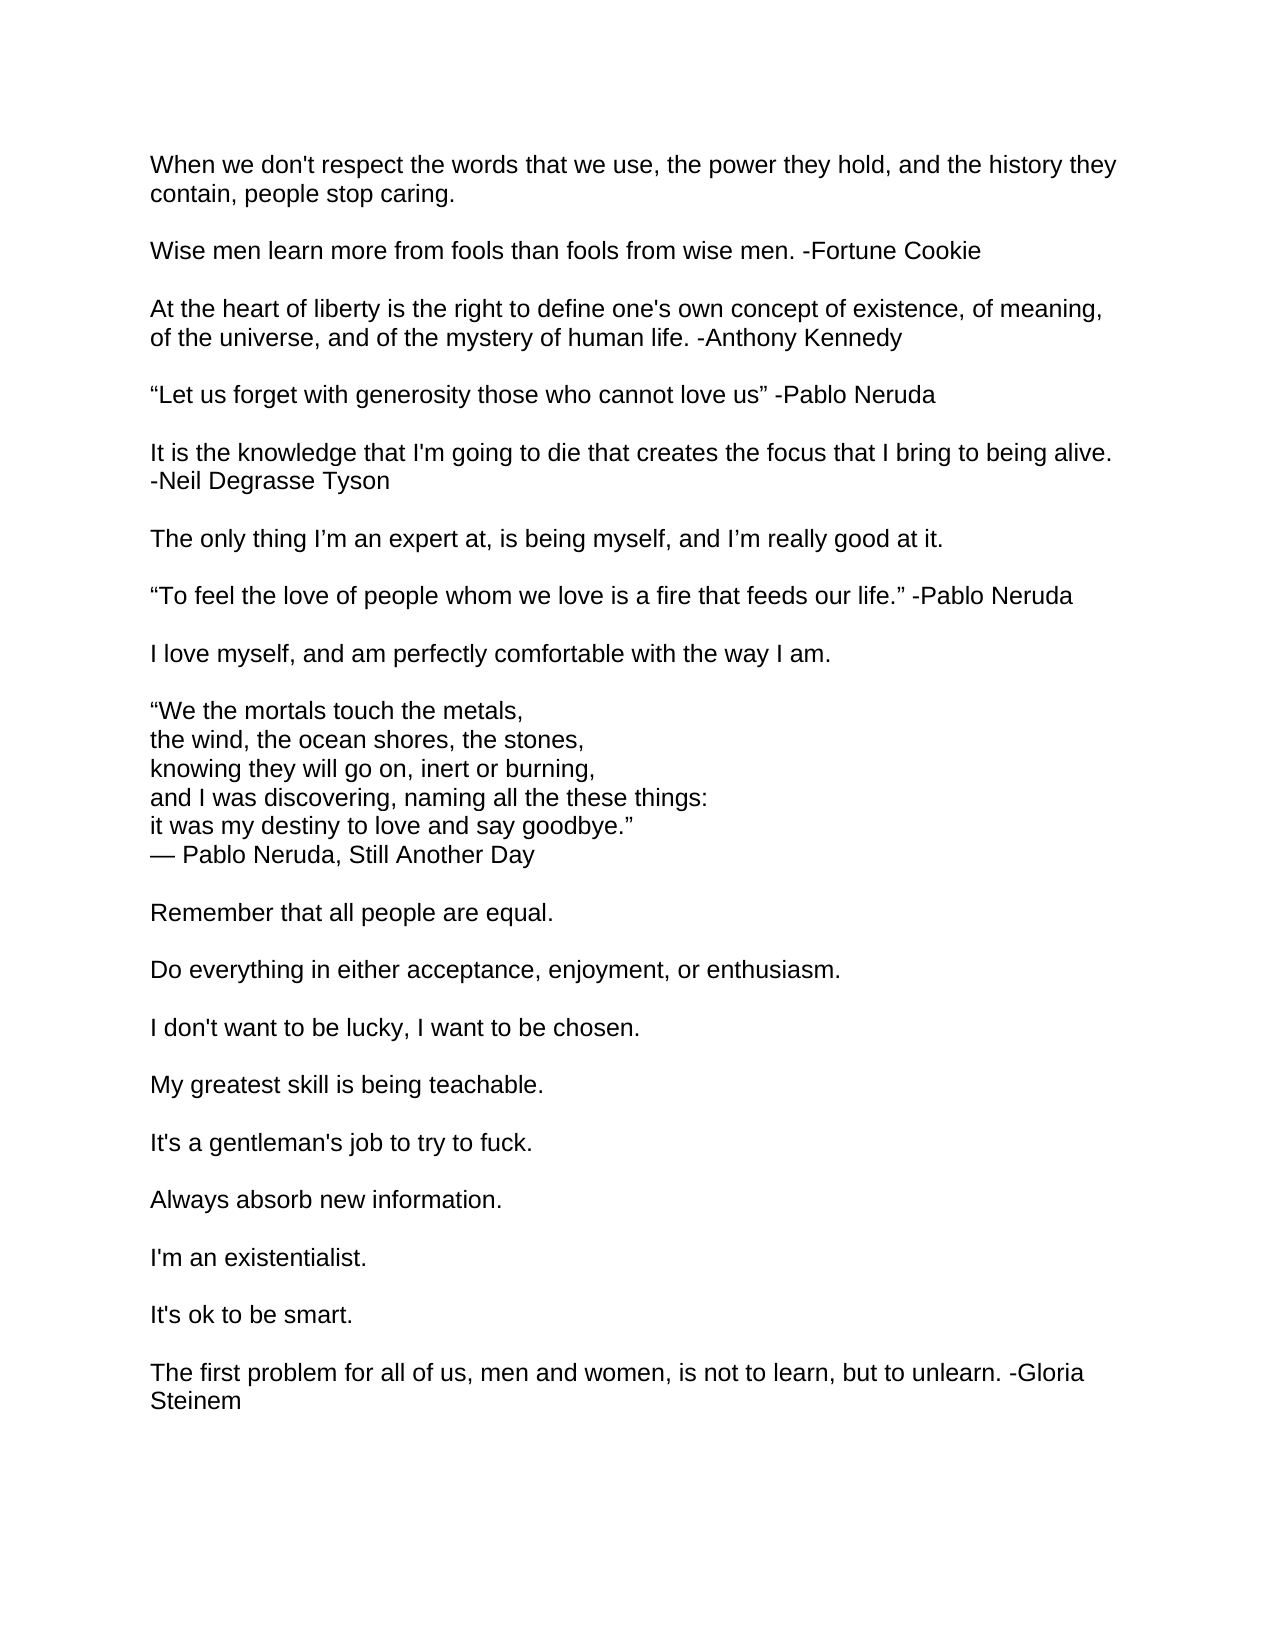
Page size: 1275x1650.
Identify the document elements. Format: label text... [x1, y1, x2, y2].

text It's ok to be smart. [353, 1300, 1125, 1329]
text I love myself, and am perfectly comfortable with the way I am. [832, 639, 1125, 667]
text Do everything in either acceptance, enjoyment, or enthusiasm. [842, 955, 1125, 984]
text The only thing I’m an expert at, is being myself, and I’m really good at it. [945, 524, 1125, 552]
text Wise men learn more from fools than fools from wise men. -Fortune Cookie [982, 236, 1125, 265]
text knowing they will go on, inert or burning, [150, 754, 1125, 782]
text I don't want to be lucky, I want to be chosen. [150, 1012, 1125, 1041]
text “Let us forget with generosity those who cannot love us” -Pablo Neruda [937, 380, 1125, 409]
text ― Pablo Neruda, Still Another Day [150, 840, 1125, 869]
text It's a gentleman's job to try to fuck. [150, 1127, 1125, 1156]
text it was my destiny to love and say goodbye.” [150, 811, 1125, 840]
text Remember that all people are equal. [150, 897, 1125, 926]
text When we don't respect the words that we use, the power they hold, and the history they contain, people stop caring. [456, 150, 1125, 207]
text My greatest skill is being teachable. [545, 1070, 1125, 1099]
text It is the knowledge that I'm going to die that creates the focus that I bring to being alive. -Neil Degrasse Tyson [150, 437, 1125, 495]
text The first problem for all of us, men and women, is not to learn, but to unlearn. -Gloria Steinem [150, 1357, 1125, 1415]
text At the heart of liberty is the right to define one's own concept of existence, of meaning, of the universe, and of the mystery of human life. -Anthony Kennedy [150, 294, 1125, 351]
text and I was discovering, naming all the these things: [150, 782, 1125, 811]
text “We the mortals touch the metals, [150, 696, 1125, 725]
text Always absorb new information. [503, 1185, 1125, 1214]
text the wind, the ocean shores, the stones, [150, 725, 1125, 754]
text I'm an existentialist. [150, 1242, 1125, 1271]
